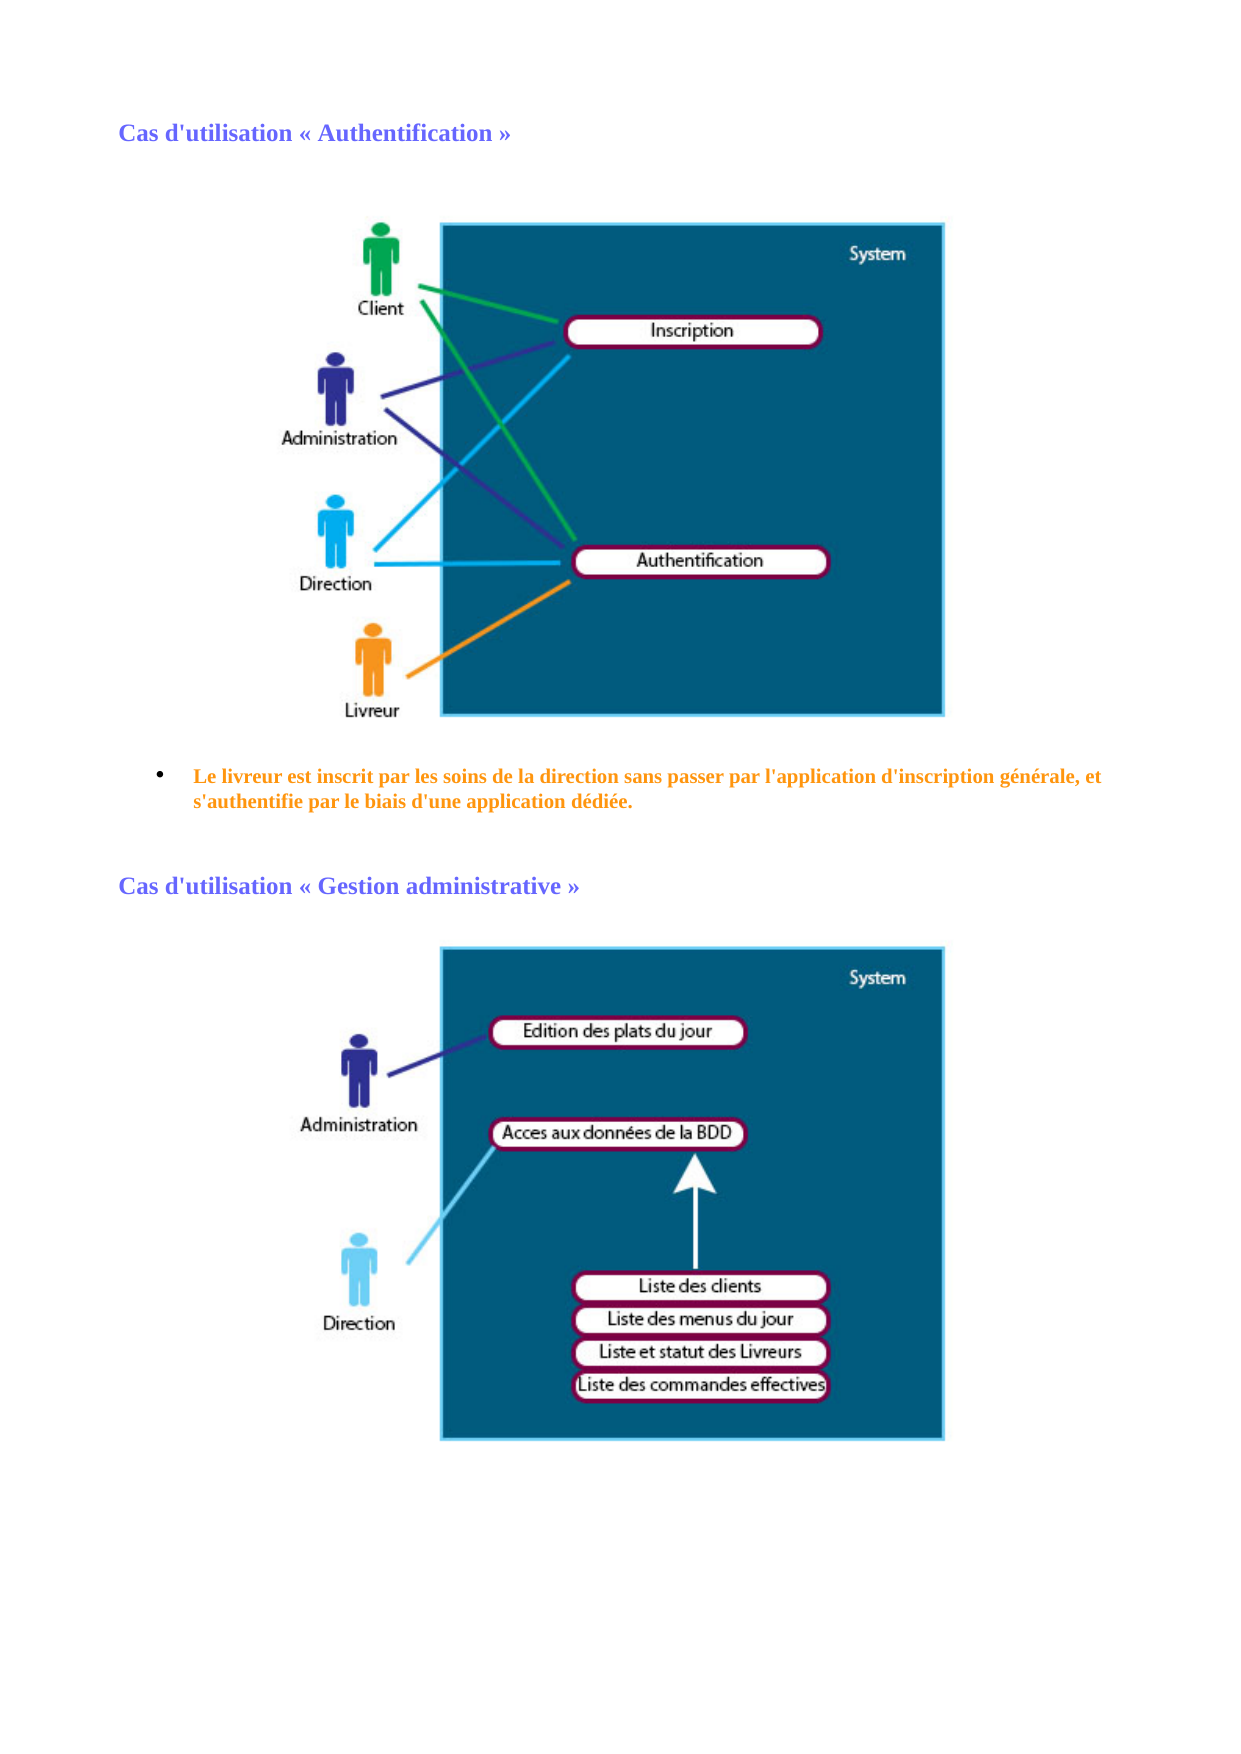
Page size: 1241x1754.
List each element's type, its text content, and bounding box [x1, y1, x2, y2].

picture [265, 928, 975, 1460]
text Cas d'utilisation « Authentification » [118, 118, 1122, 147]
list Le livreur est inscrit par les soins de la direction sans passer par l'application d'inscription générale, et s'authentifie par le biais d'une application dédiée. [156, 764, 1122, 813]
picture [265, 204, 975, 736]
text Cas d'utilisation « Gestion administrative » [118, 871, 1122, 899]
